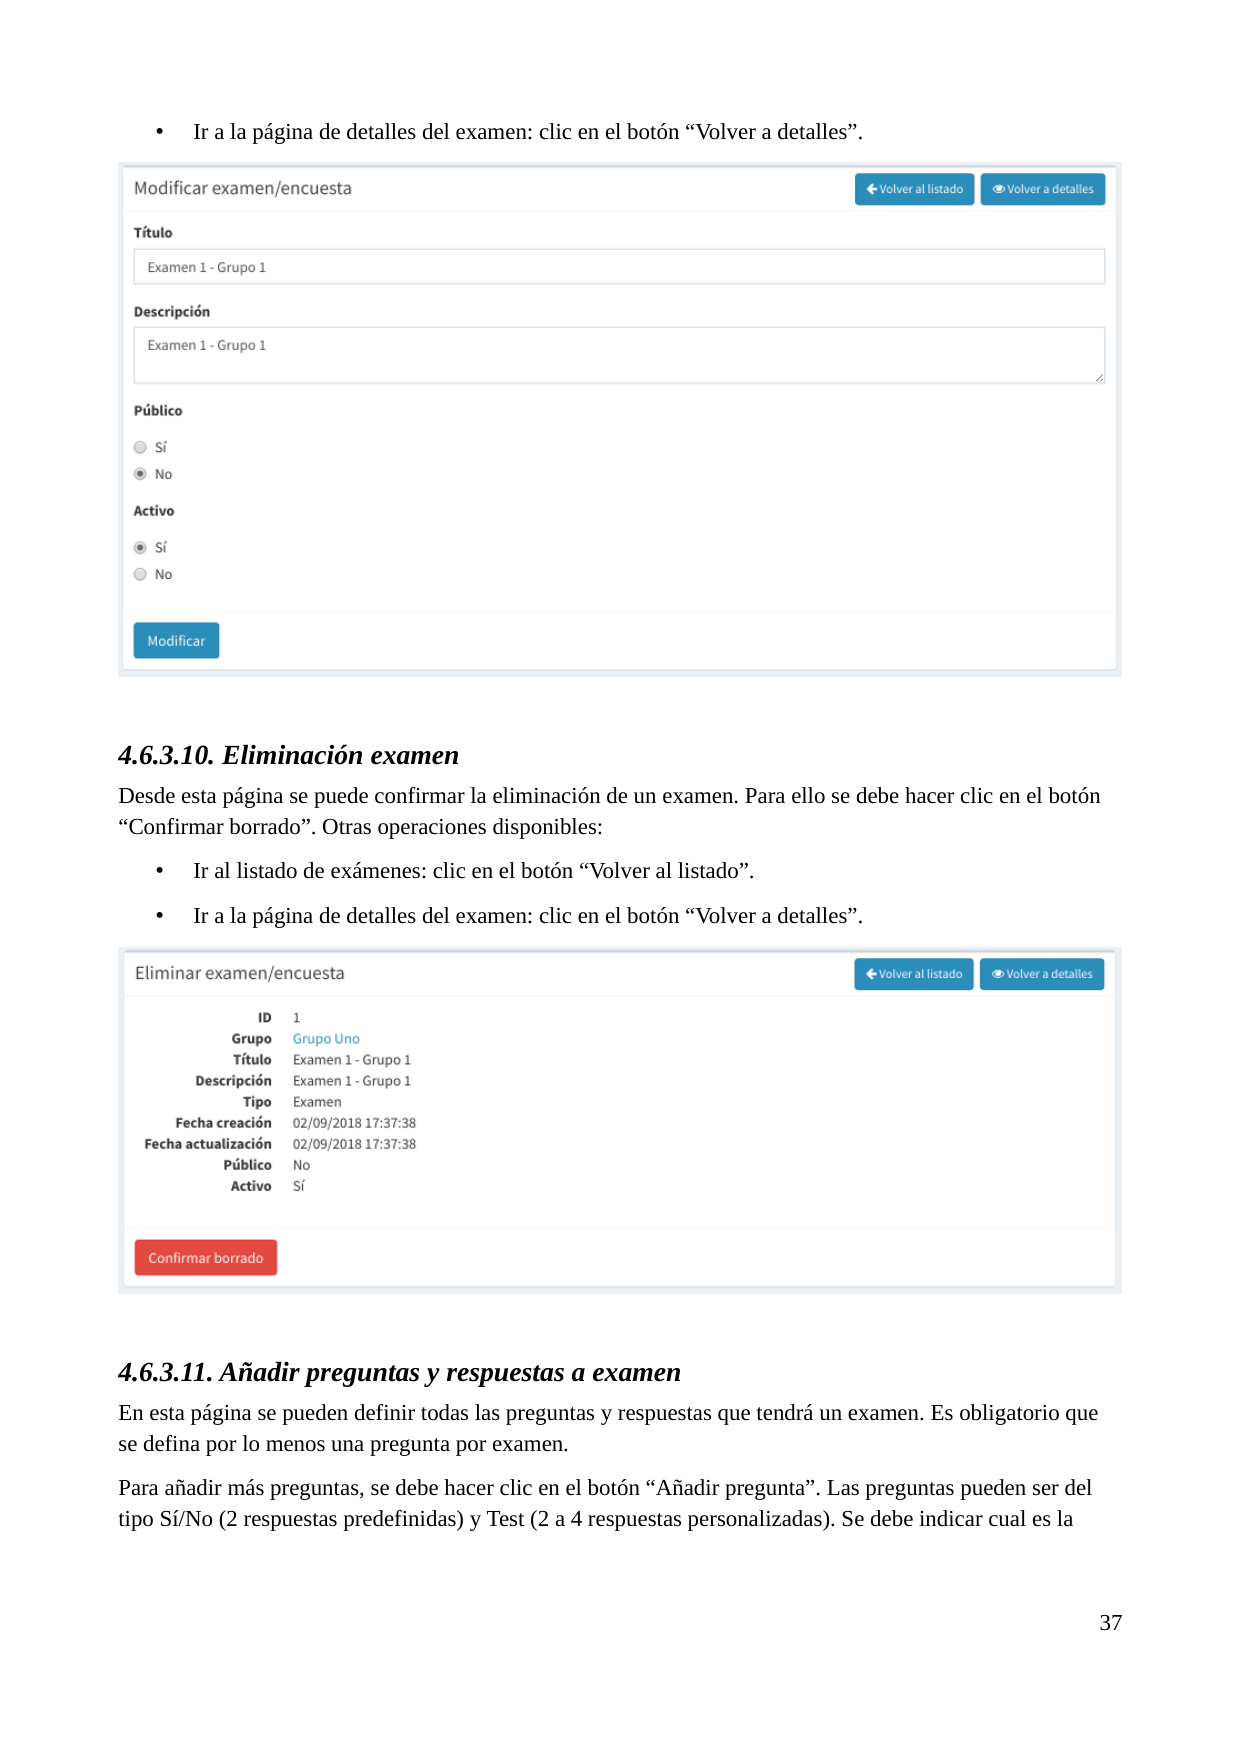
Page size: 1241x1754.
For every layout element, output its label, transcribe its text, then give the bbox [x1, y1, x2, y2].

text Desde esta página se puede confirmar la eliminación de un examen. Para ello se debe hacer clic en el botón “Confirmar borrado”. Otras operaciones disponibles: [118, 783, 1122, 839]
list Ir a la página de detalles del examen: clic en el botón “Volver a detalles”. [156, 902, 1122, 929]
list Ir al listado de exámenes: clic en el botón “Volver al listado”. [156, 858, 1122, 884]
picture [118, 947, 1123, 1294]
picture [118, 162, 1123, 677]
list Ir a la página de detalles del examen: clic en el botón “Volver a detalles”. [156, 118, 1122, 144]
text En esta página se pueden definir todas las preguntas y respuestas que tendrá un examen. Es obligatorio que se defina por lo menos una pregunta por examen. [118, 1399, 1122, 1456]
text Para añadir más preguntas, se debe hacer clic en el botón “Añadir pregunta”. Las preguntas pueden ser del tipo Sí/No (2 respuestas predefinidas) y Test (2 a 4 respuestas personalizadas). Se debe indicar cual es la [118, 1474, 1122, 1531]
subtitle 4.6.3.10. Eliminación examen [118, 738, 1122, 770]
subtitle 4.6.3.11. Añadir preguntas y respuestas a examen [118, 1355, 1122, 1387]
